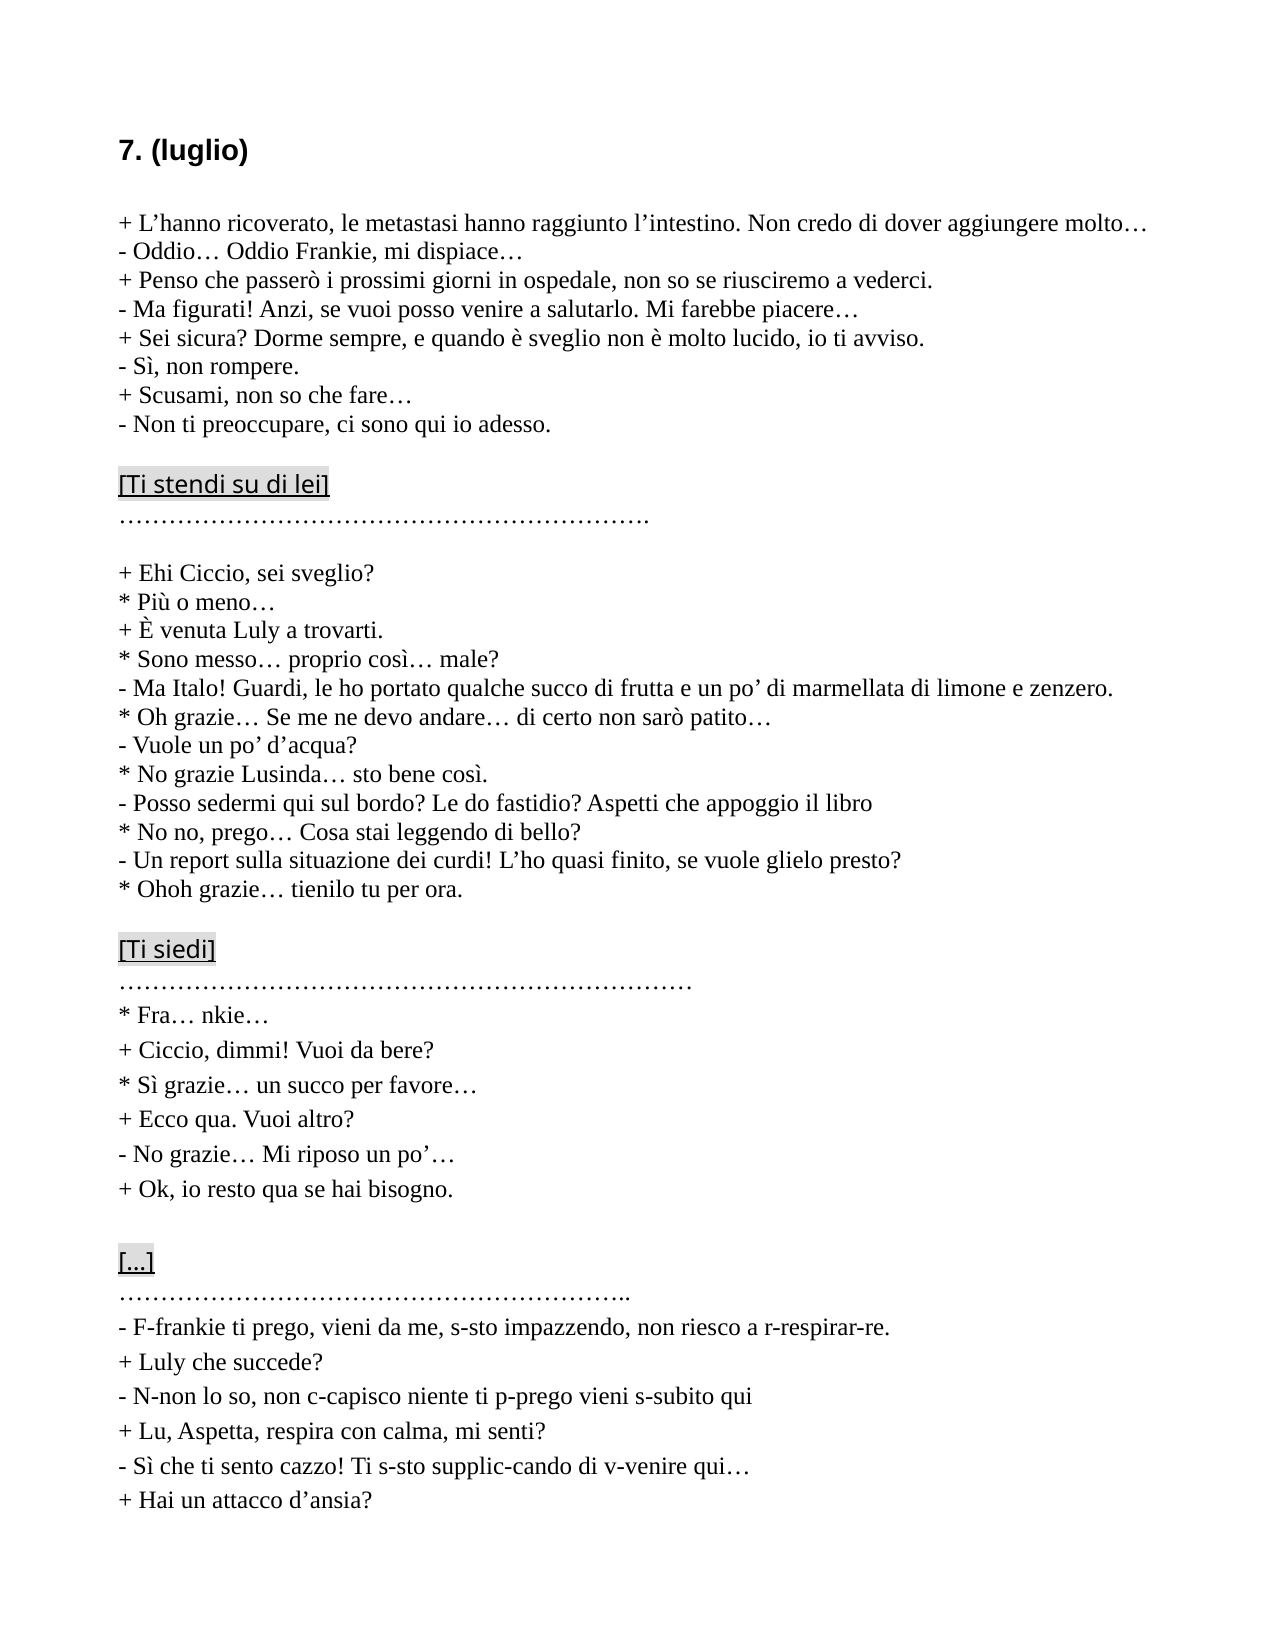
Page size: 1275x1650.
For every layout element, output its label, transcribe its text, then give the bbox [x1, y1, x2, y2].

text * No no, prego… Cosa stai leggendo di bello? [118, 817, 1157, 846]
text * Sì grazie… un succo per favore… [118, 1070, 1157, 1099]
text + Lu, Aspetta, respira con calma, mi senti? [118, 1416, 1157, 1445]
text - Sì, non rompere. [118, 351, 1157, 380]
text + Scusami, non so che fare… [118, 380, 1157, 409]
text [Ti siedi] [216, 932, 1157, 966]
text […] [154, 1243, 1157, 1277]
text - Posso sedermi qui sul bordo? Le do fastidio? Aspetti che appoggio il libro [118, 788, 1157, 817]
text + Sei sicura? Dorme sempre, e quando è sveglio non è molto lucido, io ti avviso. [118, 323, 1157, 351]
text + L’hanno ricoverato, le metastasi hanno raggiunto l’intestino. Non credo di dover aggiungere molto… [118, 208, 1157, 236]
text + Luly che succede? [118, 1347, 1157, 1376]
text + Ciccio, dimmi! Vuoi da bere? [118, 1035, 1157, 1064]
text - F-frankie ti prego, vieni da me, s-sto impazzendo, non riesco a r-respirar-re. [118, 1312, 1157, 1341]
text ………………………………………………………. [118, 501, 1157, 529]
text - Ma figurati! Anzi, se vuoi posso venire a salutarlo. Mi farebbe piacere… [118, 294, 1157, 323]
text - Un report sulla situazione dei curdi! L’ho quasi finito, se vuole glielo presto? [118, 846, 1157, 874]
text - No grazie… Mi riposo un po’… [118, 1139, 1157, 1168]
text + Penso che passerò i prossimi giorni in ospedale, non so se riusciremo a vederci. [118, 265, 1157, 294]
text + Hai un attacco d’ansia? [118, 1486, 1157, 1514]
text * Fra… nkie… [118, 1001, 1157, 1029]
text * Oh grazie… Se me ne devo andare… di certo non sarò patito… [118, 702, 1157, 731]
text …………………………………………………….. [118, 1277, 1157, 1306]
text - Non ti preoccupare, ci sono qui io adesso. [118, 409, 1157, 438]
text …………………………………………………………… [118, 966, 1157, 994]
text + Ecco qua. Vuoi altro? [118, 1104, 1157, 1133]
text + È venuta Luly a trovarti. [118, 616, 1157, 644]
text * Ohoh grazie… tienilo tu per ora. [118, 874, 1157, 903]
subtitle 7. (luglio) [118, 133, 1157, 166]
text - N-non lo so, non c-capisco niente ti p-prego vieni s-subito qui [118, 1381, 1157, 1410]
text + Ok, io resto qua se hai bisogno. [118, 1174, 1157, 1203]
text - Sì che ti sento cazzo! Ti s-sto supplic-cando di v-venire qui… [118, 1451, 1157, 1479]
text - Vuole un po’ d’acqua? * No grazie Lusinda… sto bene così. [118, 731, 1157, 788]
text - Oddio… Oddio Frankie, mi dispiace… [118, 236, 1157, 265]
text * Sono messo… proprio così… male? - Ma Italo! Guardi, le ho portato qualche succo di frutta e un po’ di marmellata di limone e zenzero. [118, 644, 1157, 702]
text + Ehi Ciccio, sei sveglio? * Più o meno… [118, 558, 1157, 616]
text [Ti stendi su di lei] [329, 466, 1157, 501]
